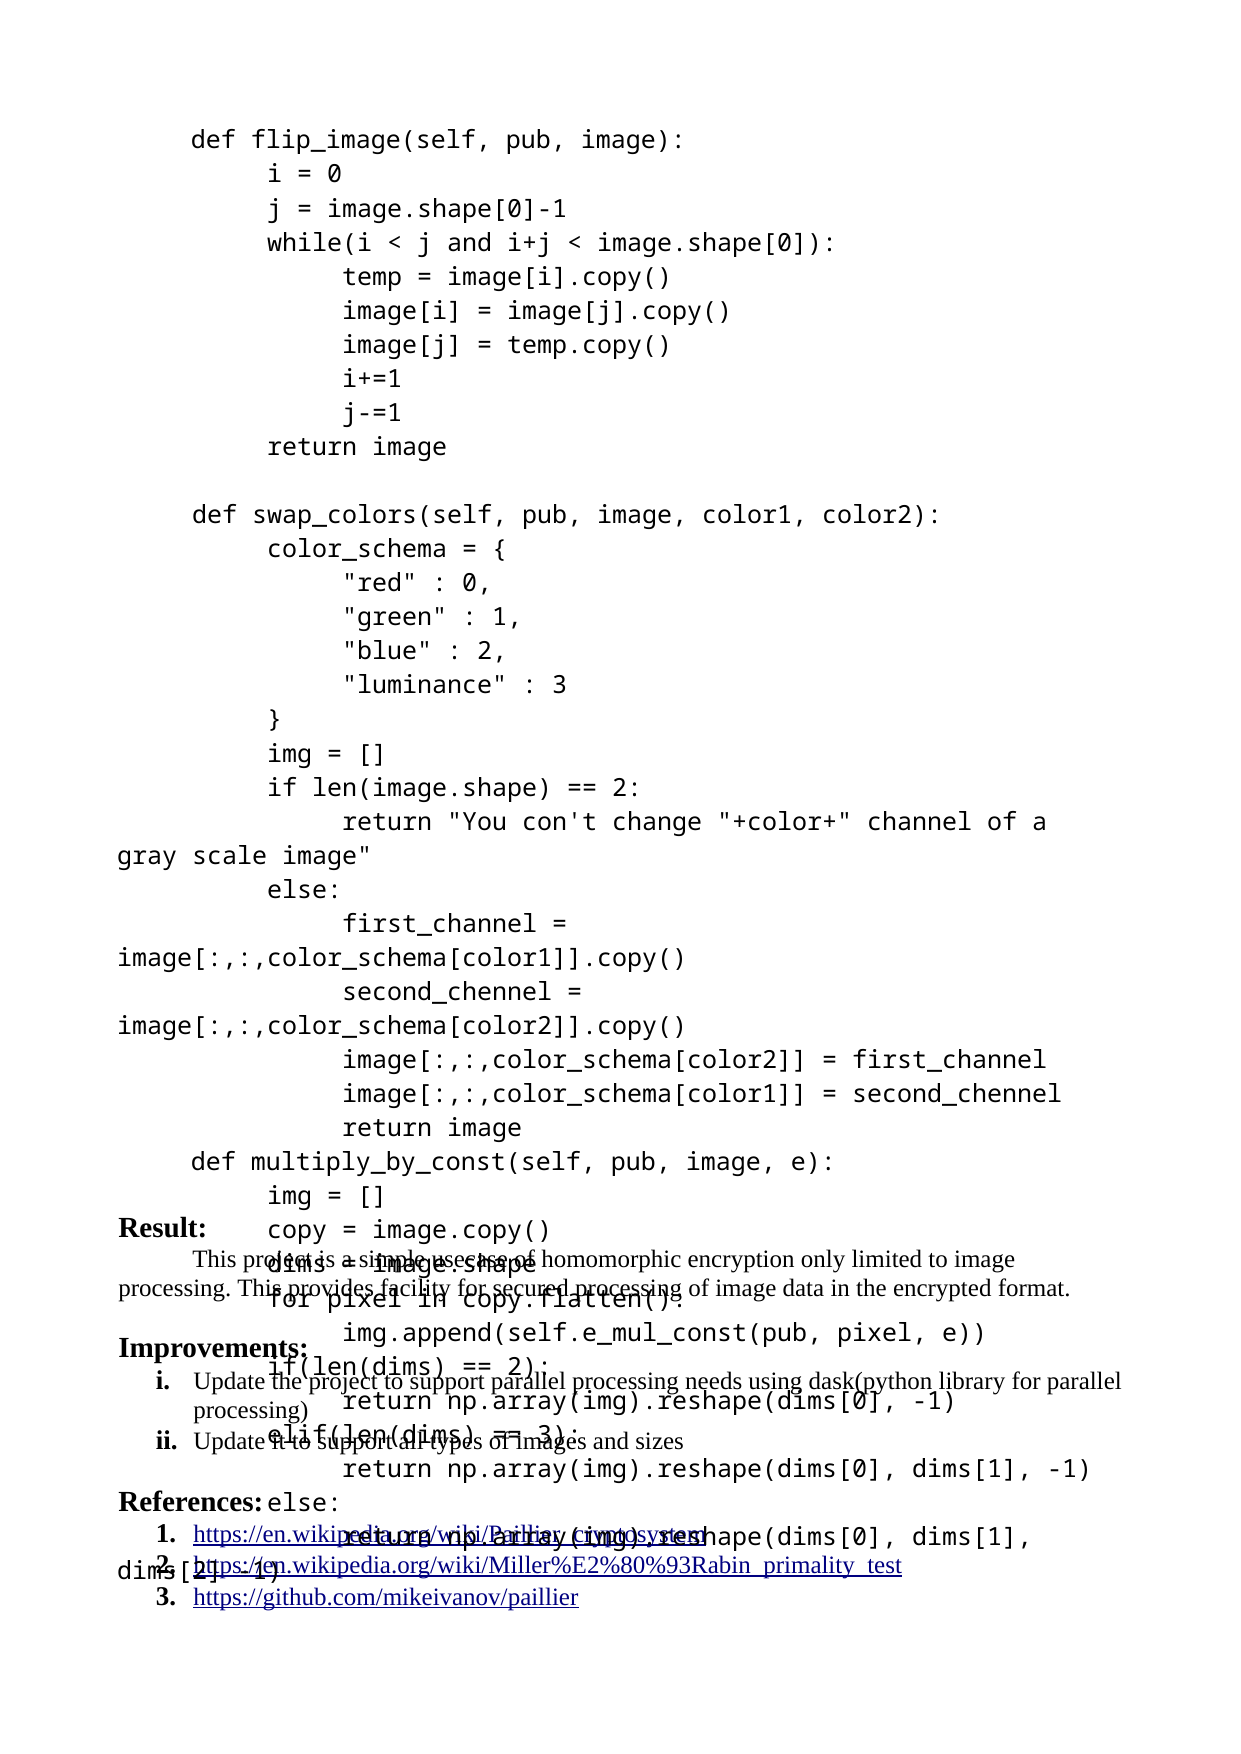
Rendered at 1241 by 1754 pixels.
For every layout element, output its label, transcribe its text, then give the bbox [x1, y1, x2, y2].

list https://github.com/mikeivanov/paillier [156, 1579, 1122, 1611]
text Result: [118, 1211, 1122, 1244]
list Update it to support all types of images and sizes [156, 1424, 1122, 1455]
text References: [118, 1484, 1122, 1517]
text Improvements: [118, 1330, 1122, 1364]
list Update the project to support parallel processing needs using dask(python library for parallel processing) [156, 1364, 1122, 1424]
list https://en.wikipedia.org/wiki/Paillier_cryptosystem [156, 1517, 1122, 1548]
text This project is a simple usecase of homomorphic encryption only limited to image processing. This provides facility for secured processing of image data in the encrypted format. [118, 1244, 1122, 1302]
list https://en.wikipedia.org/wiki/Miller%E2%80%93Rabin_primality_test [156, 1548, 1122, 1579]
